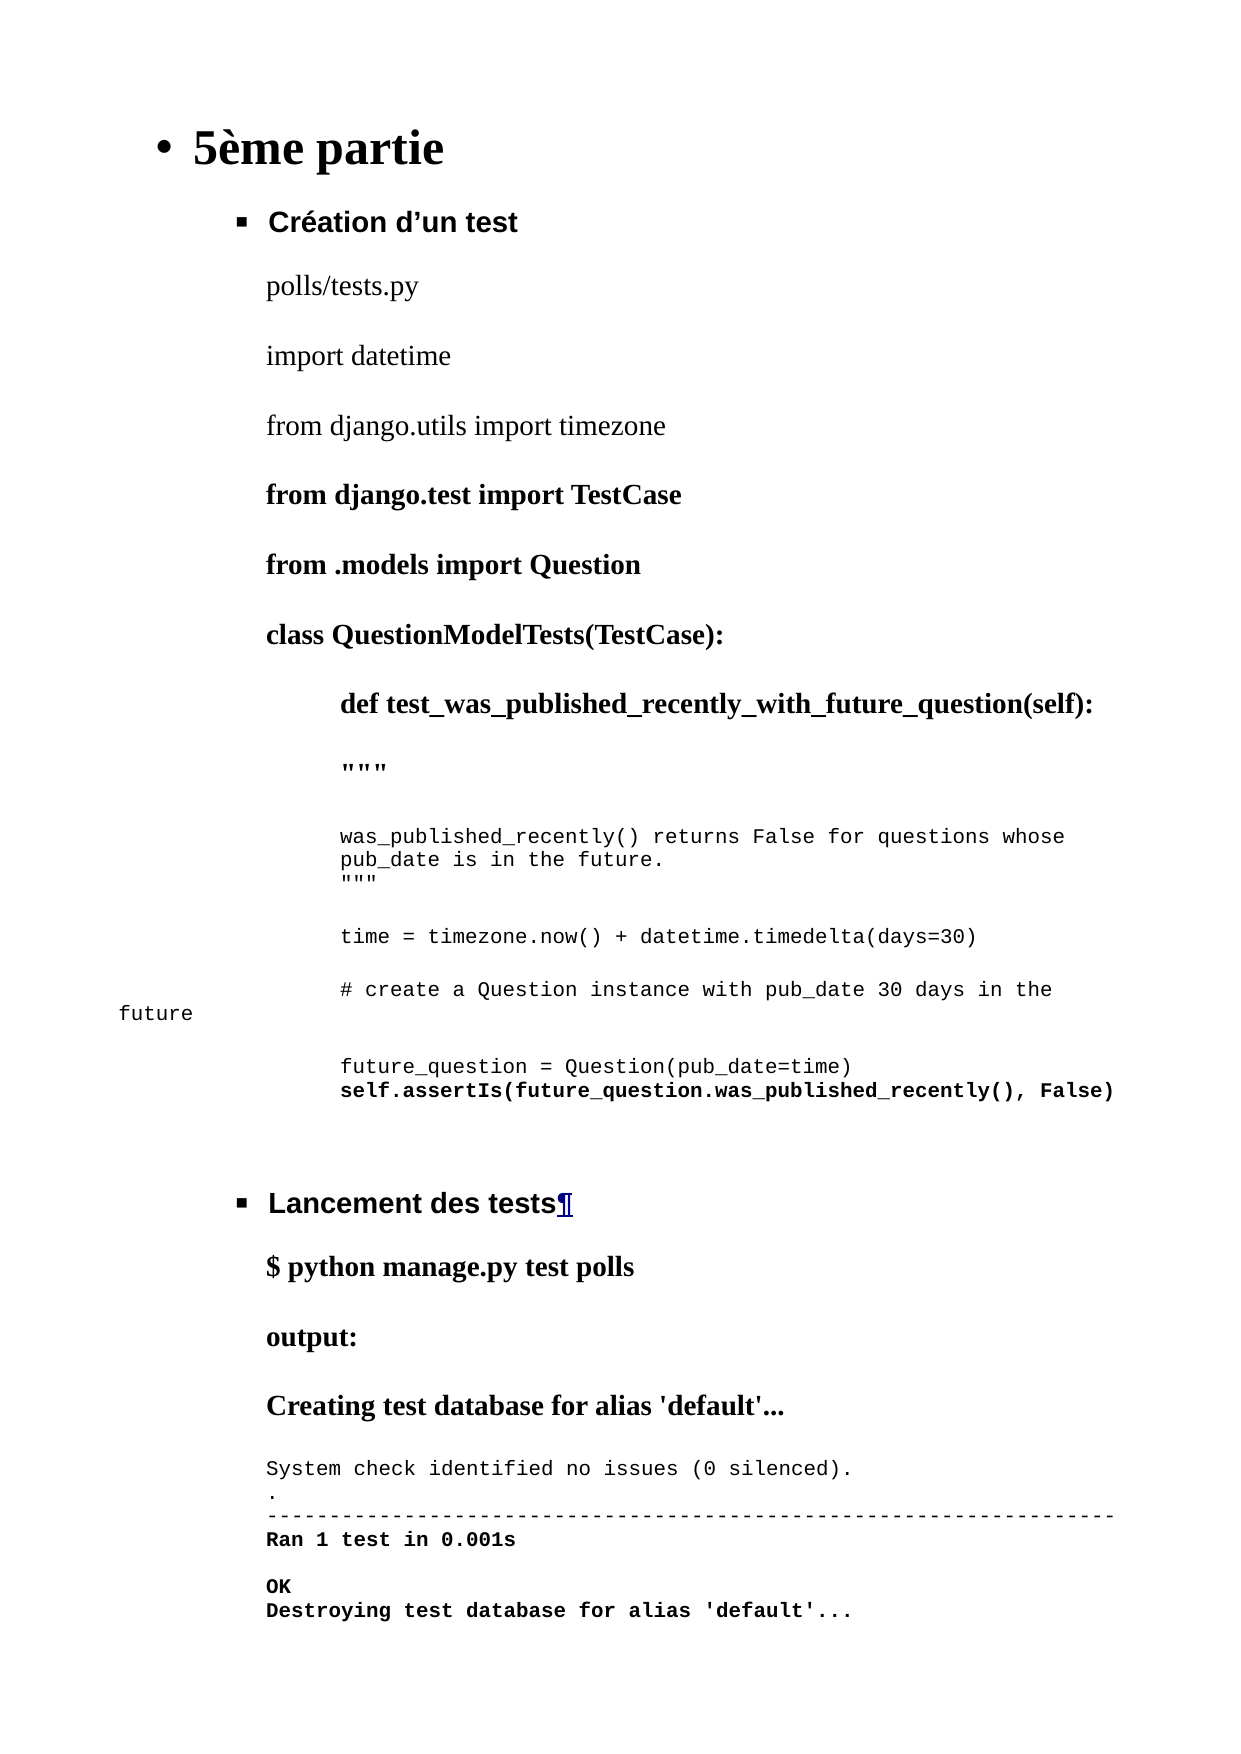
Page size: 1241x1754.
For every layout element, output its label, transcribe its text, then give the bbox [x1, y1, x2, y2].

text $ python manage.py test polls [118, 1249, 1122, 1283]
text future_question = Question(pub_date=time) [118, 1056, 1122, 1080]
text Ran 1 test in 0.001s [118, 1529, 1122, 1553]
text System check identified no issues (0 silenced). [118, 1458, 1122, 1482]
text def test_was_published_recently_with_future_question(self): [118, 686, 1122, 720]
text from django.test import TestCase [118, 477, 1122, 511]
text was_published_recently() returns False for questions whose [118, 826, 1122, 849]
text Creating test database for alias 'default'... [118, 1388, 1122, 1422]
text polls/tests.py [118, 268, 1122, 302]
subtitle Création d’un test [231, 205, 1122, 239]
text class QuestionModelTests(TestCase): [118, 617, 1122, 650]
text output: [118, 1319, 1122, 1352]
text OK [118, 1576, 1122, 1600]
text from .models import Question [118, 547, 1122, 581]
text from django.utils import timezone [118, 408, 1122, 441]
text self.assertIs(future_question.was_published_recently(), False) [118, 1080, 1122, 1103]
text # create a Question instance with pub_date 30 days in the future [118, 979, 1122, 1027]
text pub_date is in the future. [118, 849, 1122, 873]
subtitle Lancement des tests¶ [231, 1186, 1122, 1220]
text Destroying test database for alias 'default'... [118, 1600, 1122, 1624]
text """ [118, 756, 1122, 790]
subtitle 5ème partie [156, 118, 1122, 176]
text -------------------------------------------------------------------- [118, 1506, 1122, 1529]
text import datetime [118, 338, 1122, 372]
text . [118, 1482, 1122, 1506]
text time = timezone.now() + datetime.timedelta(days=30) [118, 926, 1122, 950]
text """ [118, 873, 1122, 897]
